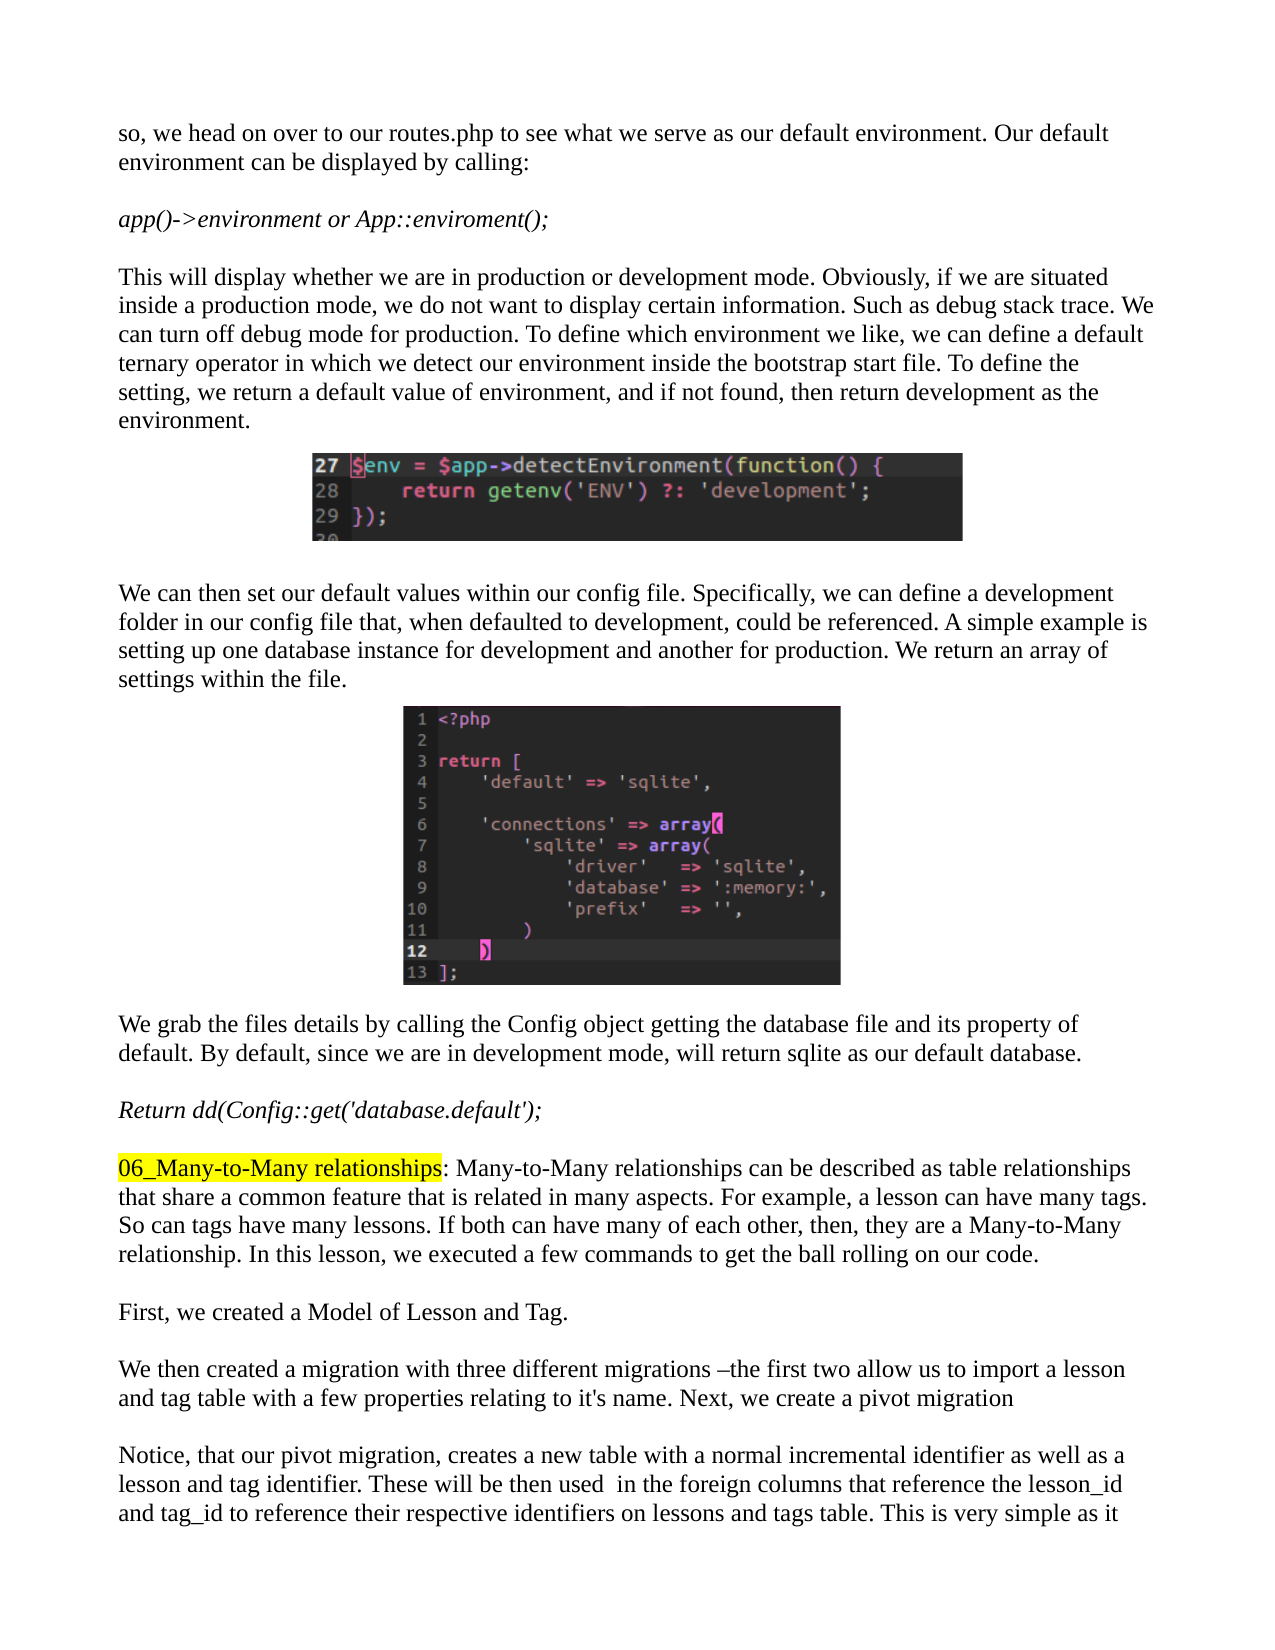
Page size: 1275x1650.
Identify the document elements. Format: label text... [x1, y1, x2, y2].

text We then created a migration with three different migrations –the first two allow us to import a lesson and tag table with a few properties relating to it's name. Next, we create a pivot migration [118, 1354, 1157, 1412]
text This will display whether we are in production or development mode. Obviously, if we are situated inside a production mode, we do not want to display certain information. Such as debug stack trace. We can turn off debug mode for production. To define which environment we like, we can define a default ternary operator in which we detect our environment inside the bootstrap start file. To define the setting, we return a default value of environment, and if not found, then return development as the environment. [118, 262, 1157, 434]
text We can then set our default values within our config file. Specifically, we can define a development folder in our config file that, when defaulted to development, could be referenced. A simple example is setting up one database instance for development and another for production. We return an array of settings within the file. [118, 578, 1157, 693]
text We grab the files details by calling the Config object getting the database file and its property of default. By default, since we are in development mode, will return sqlite as our default database. [118, 1009, 1157, 1067]
text First, we created a Model of Lesson and Tag. [118, 1297, 1157, 1326]
text Notice, that our pivot migration, creates a new table with a normal incremental identifier as well as a lesson and tag identifier. These will be then used in the foreign columns that reference the lesson_id and tag_id to reference their respective identifiers on lessons and tags table. This is very simple as it [118, 1441, 1157, 1527]
text so, we head on over to our routes.php to see what we serve as our default environment. Our default environment can be displayed by calling: [118, 118, 1157, 176]
picture [403, 706, 841, 985]
text Return dd(Config::get('database.default'); [118, 1096, 1157, 1124]
text app()->environment or App::enviroment(); [118, 204, 1157, 233]
text 06_Many-to-Many relationships: Many-to-Many relationships can be described as table relationships that share a common feature that is related in many aspects. For example, a lesson can have many tags. So can tags have many lessons. If both can have many of each other, then, they are a Many-to-Many relationship. In this lesson, we executed a few commands to get the ball rolling on our code. [118, 1153, 1157, 1268]
picture [312, 453, 963, 541]
